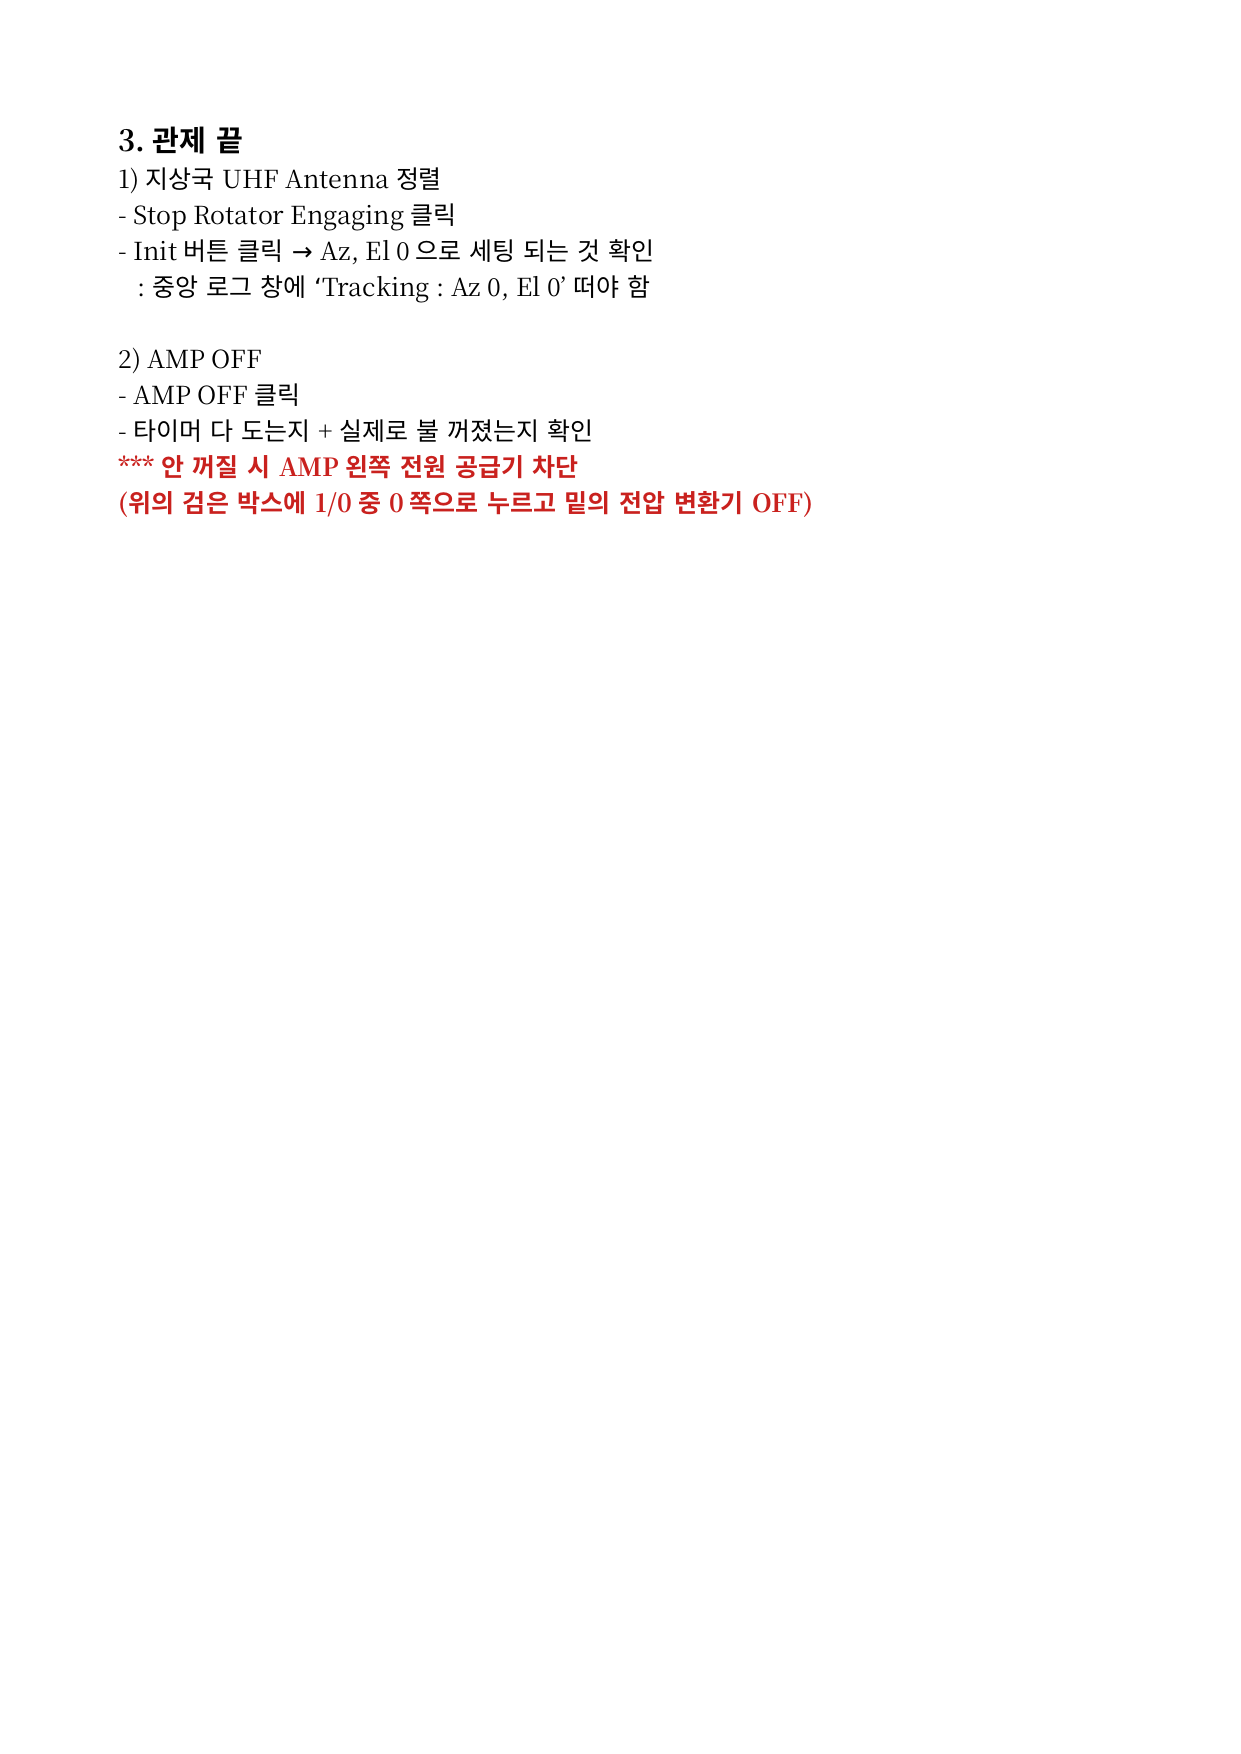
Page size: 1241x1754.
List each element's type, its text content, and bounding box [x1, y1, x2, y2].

text - Stop Rotator Engaging 클릭 [118, 196, 1122, 232]
text - AMP OFF 클릭 [118, 376, 1122, 412]
text 1) 지상국 UHF Antenna 정렬 [118, 160, 1122, 196]
text : 중앙 로그 창에 ‘Tracking : Az 0, El 0’ 떠야 함 [118, 268, 1122, 304]
text 2) AMP OFF [118, 340, 1122, 376]
text 3. 관제 끝 [118, 118, 1122, 160]
text - Init 버튼 클릭 → Az, El 0으로 세팅 되는 것 확인 [118, 232, 1122, 268]
text *** 안 꺼질 시 AMP 왼쪽 전원 공급기 차단 (위의 검은 박스에 1/0 중 0쪽으로 누르고 밑의 전압 변환기 OFF) [118, 447, 1122, 519]
text - 타이머 다 도는지 + 실제로 불 꺼졌는지 확인 [118, 412, 1122, 447]
